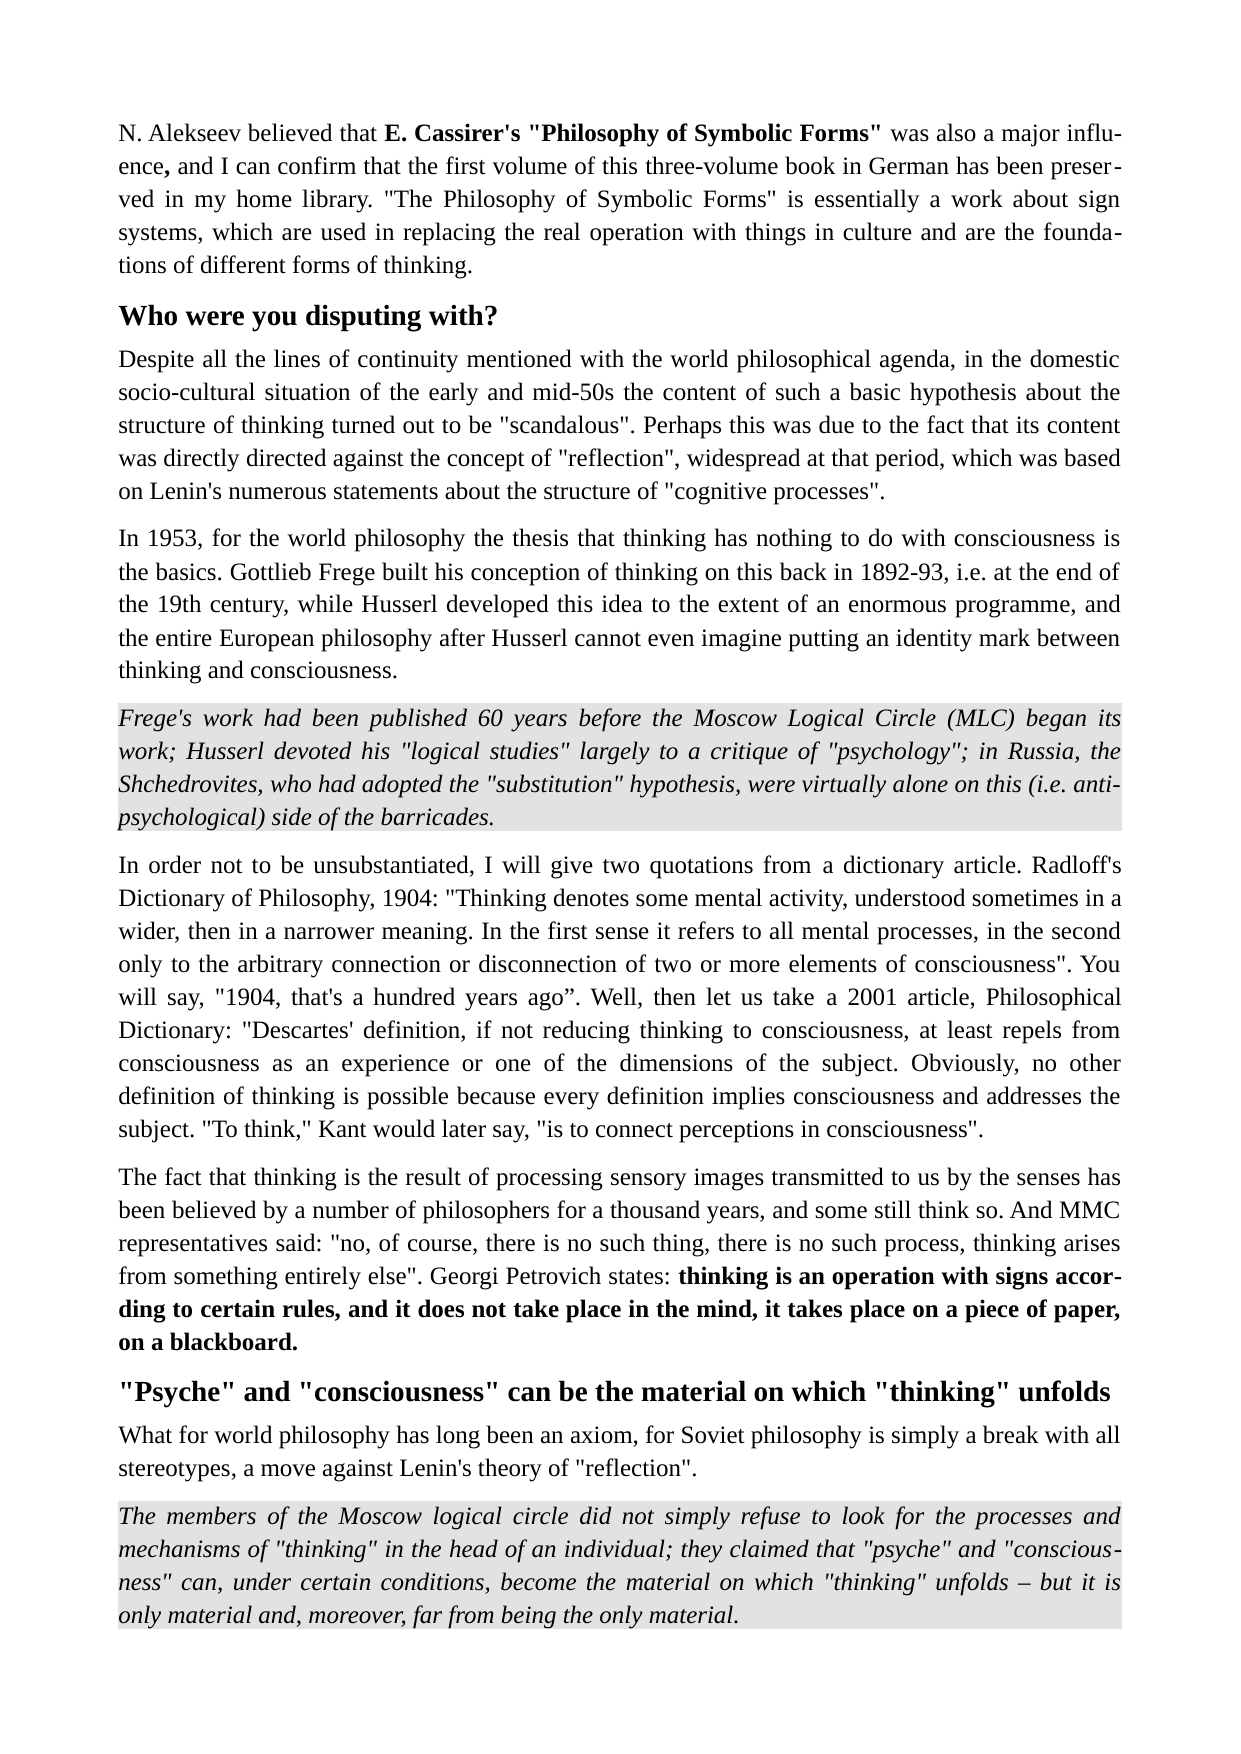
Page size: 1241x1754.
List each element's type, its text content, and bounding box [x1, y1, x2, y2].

text In order not to be unsubstantiated, I will give two quotations from a dictionary article. Radloff's Dictionary of Philosophy, 1904: "Thinking denotes some mental activity, understood sometimes in a wider, then in a narrower meaning. In the first sense it refers to all mental processes, in the second only to the arbitrary connection or disconnection of two or more elements of consciousness". You will say, "1904, that's a hundred years ago”. Well, then let us take a 2001 article, Philosophical Dictionary: "Descartes' definition, if not reducing thinking to consciousness, at least repels from consciousness as an experience or one of the dimensions of the subject. Obviously, no other definition of thinking is possible because every definition implies consciousness and addresses the subject. "To think," Kant would later say, "is to connect perceptions in consciousness". [118, 850, 1122, 1143]
text In 1953, for the world philosophy the thesis that thinking has nothing to do with consciousness is the basics. Gottlieb Frege built his conception of thinking on this back in 1892-93, i.e. at the end of the 19th century, while Husserl developed this idea to the extent of an enormous programme, and the entire European philosophy after Husserl cannot even imagine putting an identity mark between thinking and consciousness. [118, 523, 1122, 684]
text The fact that thinking is the result of processing sensory images transmitted to us by the senses has been believed by a number of philosophers for a thousand years, and some still think so. And MMC representatives said: "no, of course, there is no such thing, there is no such process, thinking arises from something entirely else". Georgi Petrovich states: thinking is an operation with signs accor­ding to certain rules, and it does not take place in the mind, it takes place on a piece of paper, on a blackboard. [118, 1162, 1122, 1356]
text N. Alekseev believed that E. Cassirer's "Philosophy of Symbolic Forms" was also a major influ­ence, and I can confirm that the first volume of this three-volume book in German has been preser­ved in my home library. "The Philosophy of Symbolic Forms" is essentially a work about sign systems, which are used in replacing the real operation with things in culture and are the founda­tions of different forms of thinking. [118, 118, 1122, 279]
subtitle Who were you disputing with? [118, 298, 1122, 331]
text What for world philosophy has long been an axiom, for Soviet philosophy is simply a break with all stereotypes, a move against Lenin's theory of "reflection". [118, 1420, 1122, 1482]
text The members of the Moscow logical circle did not simply refuse to look for the processes and mechanisms of "thinking" in the head of an individual; they claimed that "psyche" and "conscious­ness" can, under certain conditions, become the material on which "thinking" unfolds – but it is only material and, moreover, far from being the only material. [118, 1501, 1122, 1629]
text Frege's work had been published 60 years before the Moscow Logical Circle (MLC) began its work; Husserl devoted his "logical studies" largely to a critique of "psychology"; in Russia, the Shchedrovites, who had adopted the "substitution" hypothesis, were virtually alone on this (i.e. anti-psychological) side of the barricades. [118, 703, 1122, 831]
subtitle "Psyche" and "consciousness" can be the material on which "thinking" unfolds [118, 1374, 1122, 1408]
text Despite all the lines of continuity mentioned with the world philosophical agenda, in the domestic socio-cultural situation of the early and mid-50s the content of such a basic hypothesis about the structure of thinking turned out to be "scandalous". Perhaps this was due to the fact that its content was directly directed against the concept of "reflection", widespread at that period, which was based on Lenin's numerous statements about the structure of "cognitive processes". [118, 344, 1122, 505]
